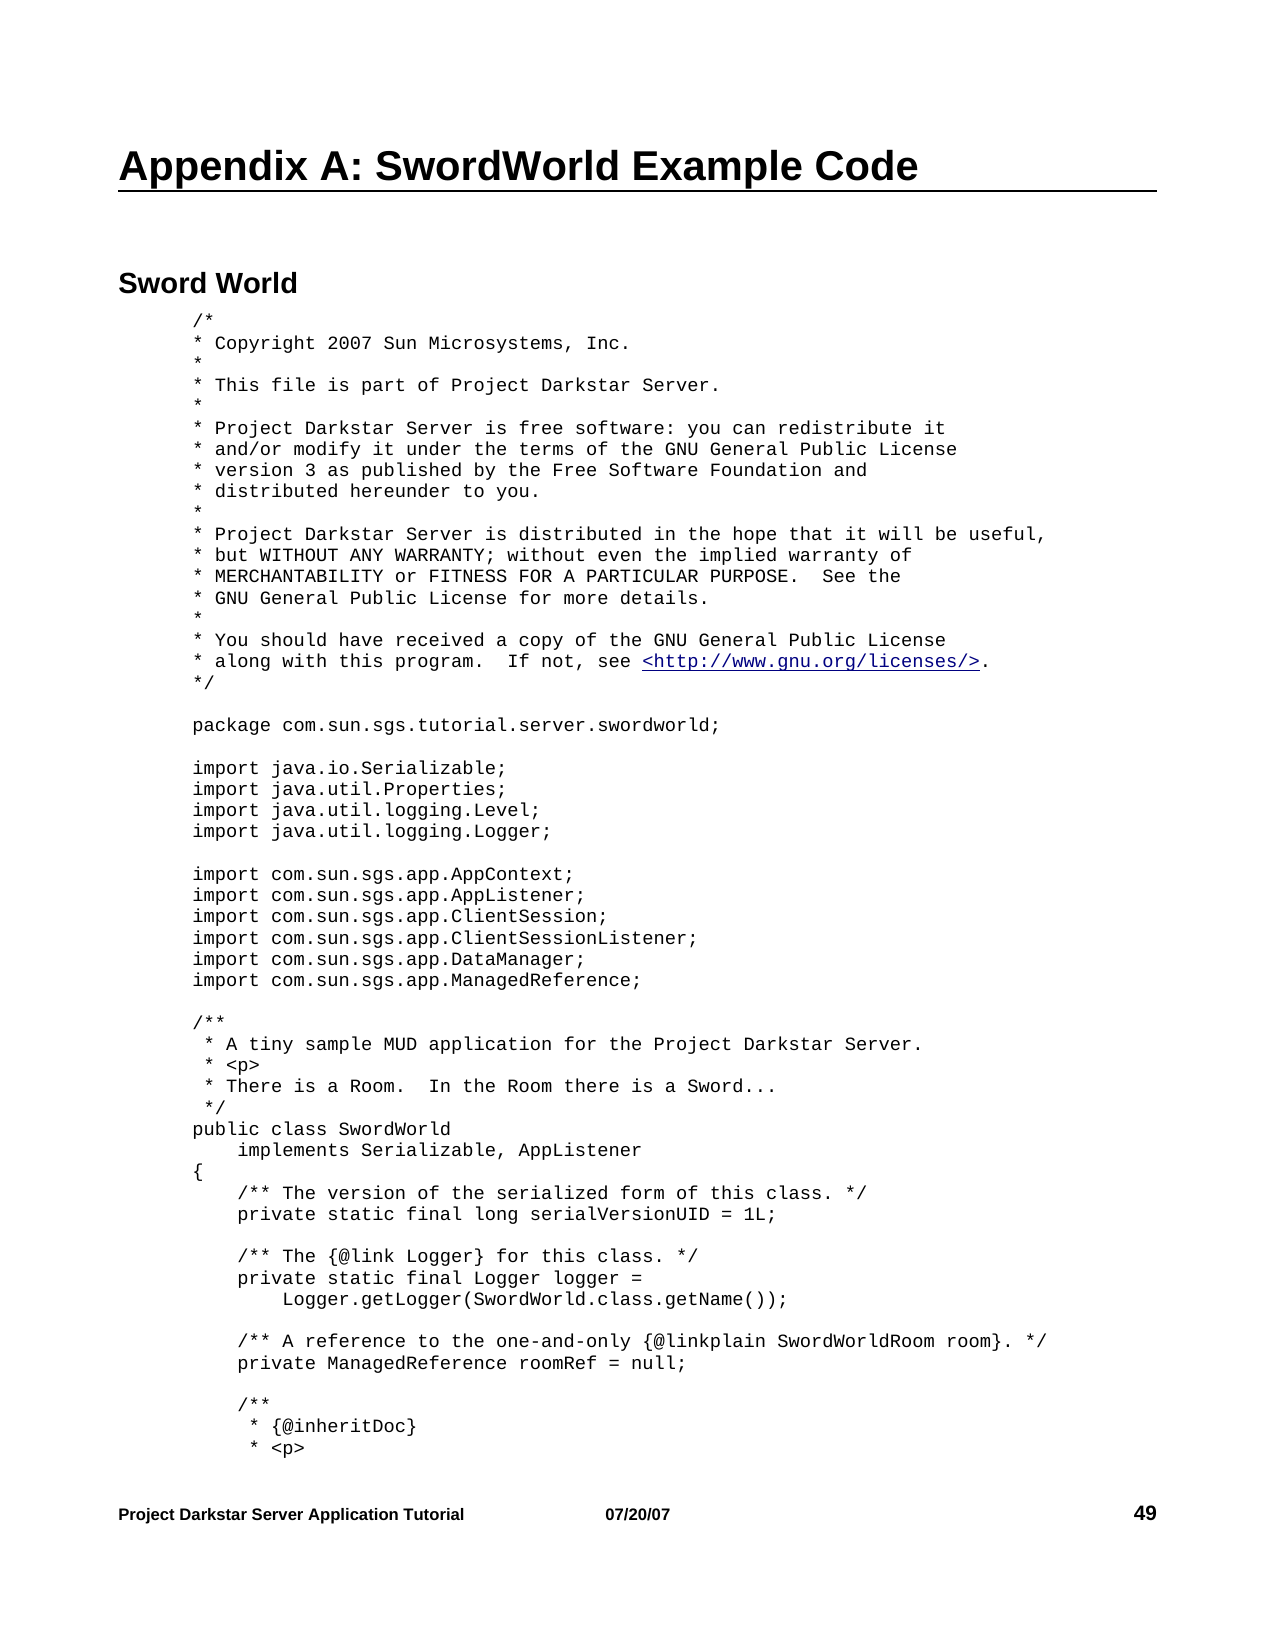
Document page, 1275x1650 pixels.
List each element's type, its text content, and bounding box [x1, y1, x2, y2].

subtitle Sword World [118, 267, 1157, 300]
subtitle Appendix A: SwordWorld Example Code [118, 143, 1157, 190]
text /* * Copyright 2007 Sun Microsystems, Inc. * * This file is part of Project Darkstar Server. * * Project Darkstar Server is free software: you can redistribute it * and/or modify it under the terms of the GNU General Public License * version 3 as published by the Free Software Foundation and * distributed hereunder to you. * * Project Darkstar Server is distributed in the hope that it will be useful, * but WITHOUT ANY WARRANTY; without even the implied warranty of * MERCHANTABILITY or FITNESS FOR A PARTICULAR PURPOSE. See the * GNU General Public License for more details. * * You should have received a copy of the GNU General Public License * along with this program. If not, see <http://www.gnu.org/licenses/>. */ package com.sun.sgs.tutorial.server.swordworld; import java.io.Serializable; import java.util.Properties; import java.util.logging.Level; import java.util.logging.Logger; import com.sun.sgs.app.AppContext; import com.sun.sgs.app.AppListener; import com.sun.sgs.app.ClientSession; import com.sun.sgs.app.ClientSessionListener; import com.sun.sgs.app.DataManager; import com.sun.sgs.app.ManagedReference; /** * A tiny sample MUD application for the Project Darkstar Server. * <p> * There is a Room. In the Room there is a Sword... */ public class SwordWorld implements Serializable, AppListener { /** The version of the serialized form of this class. */ private static final long serialVersionUID = 1L; /** The {@link Logger} for this class. */ private static final Logger logger = Logger.getLogger(SwordWorld.class.getName()); /** A reference to the one-and-only {@linkplain SwordWorldRoom room}. */ private ManagedReference roomRef = null; /** * {@inheritDoc} * <p> [192, 312, 1098, 1460]
